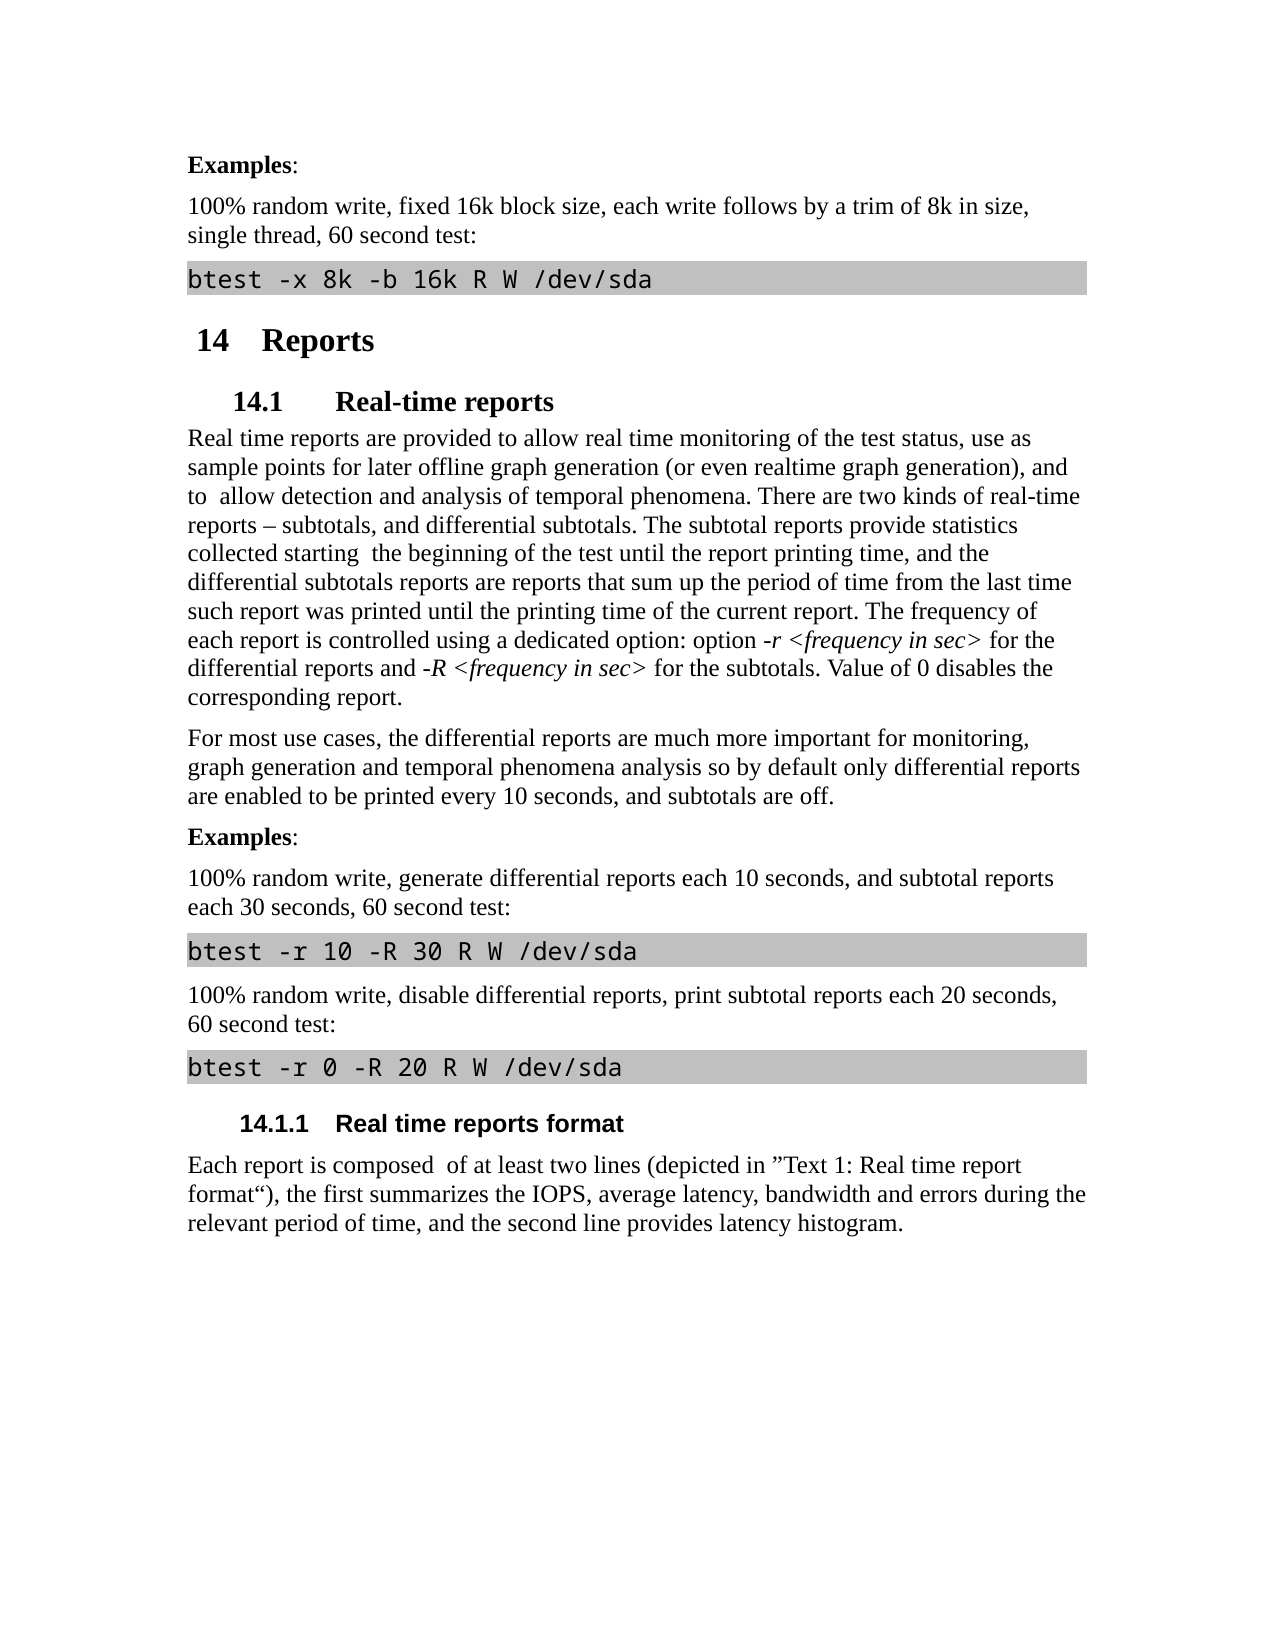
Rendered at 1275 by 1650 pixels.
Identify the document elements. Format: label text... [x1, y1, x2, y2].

text btest -x 8k -b 16k R W /dev/sda [187, 261, 1087, 295]
text For most use cases, the differential reports are much more important for monitoring, graph generation and temporal phenomena analysis so by default only differential reports are enabled to be printed every 10 seconds, and subtotals are off. [187, 723, 1087, 810]
subtitle Real time reports format [232, 1109, 1087, 1138]
text btest -r 10 -R 30 R W /dev/sda [187, 933, 1087, 967]
text Real time reports are provided to allow real time monitoring of the test status, use as sample points for later offline graph generation (or even realtime graph generation), and to allow detection and analysis of temporal phenomena. There are two kinds of real-time reports – subtotals, and differential subtotals. The subtotal reports provide statistics collected starting the beginning of the test until the report printing time, and the differential subtotals reports are reports that sum up the period of time from the last time such report was printed until the printing time of the current report. The frequency of each report is controlled using a dedicated option: option -r <frequency in sec> for the differential reports and -R <frequency in sec> for the subtotals. Value of 0 disables the corresponding report. [187, 423, 1087, 711]
text btest -r 0 -R 20 R W /dev/sda [187, 1050, 1087, 1084]
subtitle Reports [187, 320, 1087, 359]
text 100% random write, fixed 16k block size, each write follows by a trim of 8k in size, single thread, 60 second test: [187, 191, 1087, 249]
text 100% random write, generate differential reports each 10 seconds, and subtotal reports each 30 seconds, 60 second test: [187, 863, 1087, 921]
subtitle Real-time reports [225, 384, 1087, 417]
text Examples: [187, 822, 1087, 851]
text Examples: [187, 150, 1087, 179]
text Each report is composed of at least two lines (depicted in ”Text 1: Real time report format“), the first summarizes the IOPS, average latency, bandwidth and errors during the relevant period of time, and the second line provides latency histogram. [187, 1150, 1087, 1237]
text 100% random write, disable differential reports, print subtotal reports each 20 seconds, 60 second test: [187, 980, 1087, 1037]
